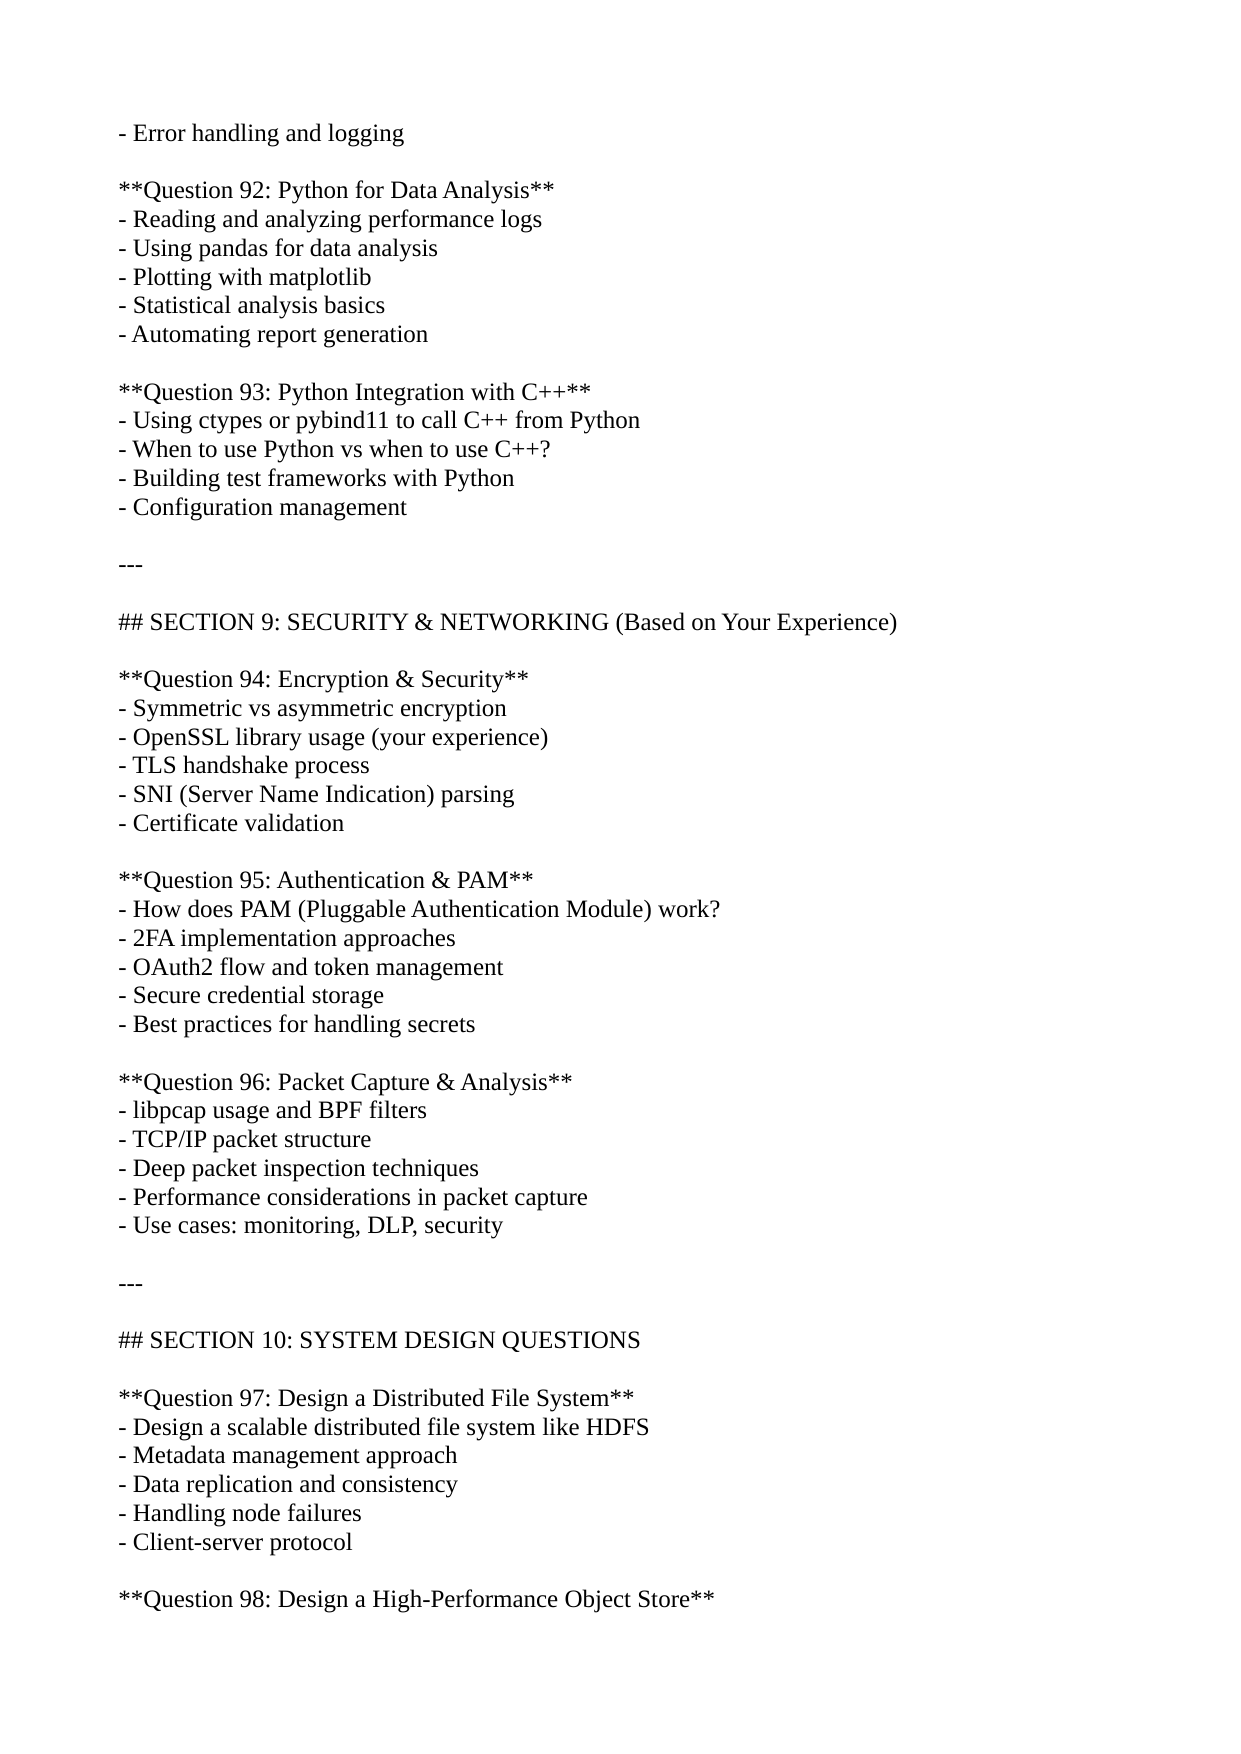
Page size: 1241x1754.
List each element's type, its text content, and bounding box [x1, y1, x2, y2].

text **Question 96: Packet Capture & Analysis** [118, 1067, 1122, 1096]
text - OAuth2 flow and token management [118, 952, 1122, 981]
text - Plotting with matplotlib [118, 262, 1122, 291]
text - Building test frameworks with Python [118, 463, 1122, 492]
text - TLS handshake process [118, 751, 1122, 779]
text - Configuration management [118, 492, 1122, 521]
text - Deep packet inspection techniques [118, 1153, 1122, 1182]
text **Question 97: Design a Distributed File System** [118, 1383, 1122, 1412]
text - Secure credential storage [118, 981, 1122, 1009]
text **Question 92: Python for Data Analysis** [118, 176, 1122, 204]
text - Automating report generation [118, 319, 1122, 348]
text **Question 93: Python Integration with C++** [118, 377, 1122, 406]
text - Performance considerations in packet capture [118, 1182, 1122, 1211]
text - Using pandas for data analysis [118, 233, 1122, 262]
text - Client-server protocol [118, 1527, 1122, 1556]
text ## SECTION 9: SECURITY & NETWORKING (Based on Your Experience) [118, 607, 1122, 636]
text - Metadata management approach [118, 1441, 1122, 1469]
text --- [118, 1268, 1122, 1297]
text **Question 94: Encryption & Security** [118, 664, 1122, 693]
text ## SECTION 10: SYSTEM DESIGN QUESTIONS [118, 1326, 1122, 1354]
text - Use cases: monitoring, DLP, security [118, 1211, 1122, 1239]
text - Handling node failures [118, 1498, 1122, 1527]
text - SNI (Server Name Indication) parsing [118, 779, 1122, 808]
text - TCP/IP packet structure [118, 1124, 1122, 1153]
text - Best practices for handling secrets [118, 1009, 1122, 1038]
text - Certificate validation [118, 808, 1122, 837]
text - Statistical analysis basics [118, 291, 1122, 319]
text - Symmetric vs asymmetric encryption [118, 693, 1122, 722]
text - libpcap usage and BPF filters [118, 1096, 1122, 1124]
text **Question 98: Design a High-Performance Object Store** [118, 1584, 1122, 1613]
text **Question 95: Authentication & PAM** [118, 866, 1122, 894]
text --- [118, 549, 1122, 578]
text - Data replication and consistency [118, 1469, 1122, 1498]
text - When to use Python vs when to use C++? [118, 434, 1122, 463]
text - Design a scalable distributed file system like HDFS [118, 1412, 1122, 1441]
text - OpenSSL library usage (your experience) [118, 722, 1122, 751]
text - Error handling and logging [118, 118, 1122, 147]
text - 2FA implementation approaches [118, 923, 1122, 952]
text - How does PAM (Pluggable Authentication Module) work? [118, 894, 1122, 923]
text - Using ctypes or pybind11 to call C++ from Python [118, 406, 1122, 434]
text - Reading and analyzing performance logs [118, 204, 1122, 233]
